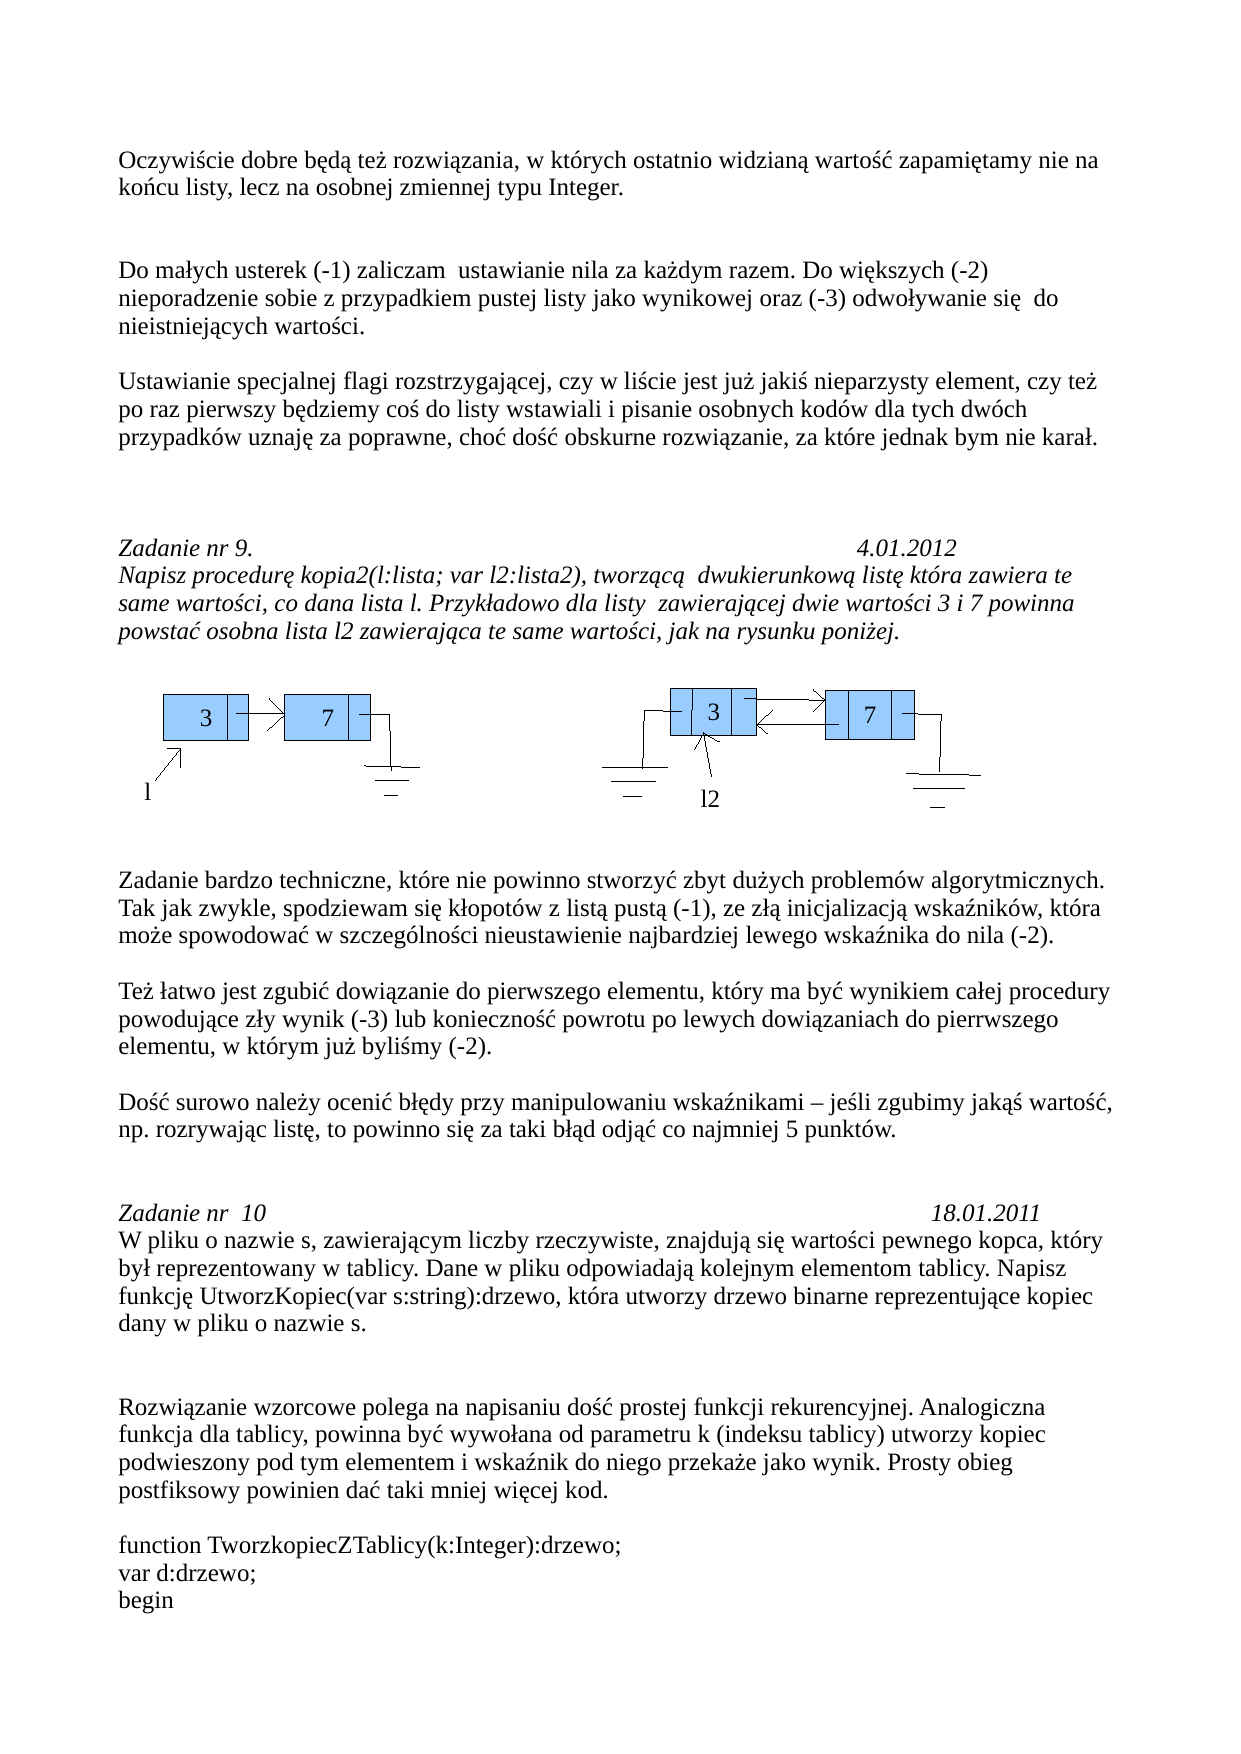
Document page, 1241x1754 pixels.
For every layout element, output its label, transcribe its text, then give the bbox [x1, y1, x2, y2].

text W pliku o nazwie s, zawierającym liczby rzeczywiste, znajdują się wartości pewnego kopca, który był reprezentowany w tablicy. Dane w pliku odpowiadają kolejnym elementom tablicy. Napisz funkcję UtworzKopiec(var s:string):drzewo, która utworzy drzewo binarne reprezentujące kopiec dany w pliku o nazwie s. [118, 1226, 1122, 1337]
text Do małych usterek (-1) zaliczam ustawianie nila za każdym razem. Do większych (-2) nieporadzenie sobie z przypadkiem pustej listy jako wynikowej oraz (-3) odwoływanie się do nieistniejących wartości. [118, 257, 1122, 340]
text var d:drzewo; [118, 1559, 1122, 1587]
text begin [118, 1587, 1122, 1614]
text Też łatwo jest zgubić dowiązanie do pierwszego elementu, który ma być wynikiem całej procedury powodujące zły wynik (-3) lub konieczność powrotu po lewych dowiązaniach do pierrwszego elementu, w którym już byliśmy (-2). [118, 977, 1122, 1060]
text Zadanie nr 9. 4.01.2012 [118, 534, 1122, 561]
text Dość surowo należy ocenić błędy przy manipulowaniu wskaźnikami – jeśli zgubimy jakąś wartość, np. rozrywając listę, to powinno się za taki błąd odjąć co najmniej 5 punktów. [118, 1088, 1122, 1143]
text Napisz procedurę kopia2(l:lista; var l2:lista2), tworzącą dwukierunkową listę która zawiera te same wartości, co dana lista l. Przykładowo dla listy zawierającej dwie wartości 3 i 7 powinna powstać osobna lista l2 zawierająca te same wartości, jak na rysunku poniżej. [118, 561, 1122, 644]
text function TworzkopiecZTablicy(k:Integer):drzewo; [118, 1531, 1122, 1559]
text Oczywiście dobre będą też rozwiązania, w których ostatnio widzianą wartość zapamiętamy nie na końcu listy, lecz na osobnej zmiennej typu Integer. [118, 146, 1122, 201]
text Rozwiązanie wzorcowe polega na napisaniu dość prostej funkcji rekurencyjnej. Analogiczna funkcja dla tablicy, powinna być wywołana od parametru k (indeksu tablicy) utworzy kopiec podwieszony pod tym elementem i wskaźnik do niego przekaże jako wynik. Prosty obieg postfiksowy powinien dać taki mniej więcej kod. [118, 1393, 1122, 1503]
text Ustawianie specjalnej flagi rozstrzygającej, czy w liście jest już jakiś nieparzysty element, czy też po raz pierwszy będziemy coś do listy wstawiali i pisanie osobnych kodów dla tych dwóch przypadków uznaję za poprawne, choć dość obskurne rozwiązanie, za które jednak bym nie karał. [118, 367, 1122, 451]
text Zadanie bardzo techniczne, które nie powinno stworzyć zbyt dużych problemów algorytmicznych. Tak jak zwykle, spodziewam się kłopotów z listą pustą (-1), ze złą inicjalizacją wskaźników, która może spowodować w szczególności nieustawienie najbardziej lewego wskaźnika do nila (-2). [118, 866, 1122, 949]
text Zadanie nr 10 18.01.2011 [118, 1199, 1122, 1226]
